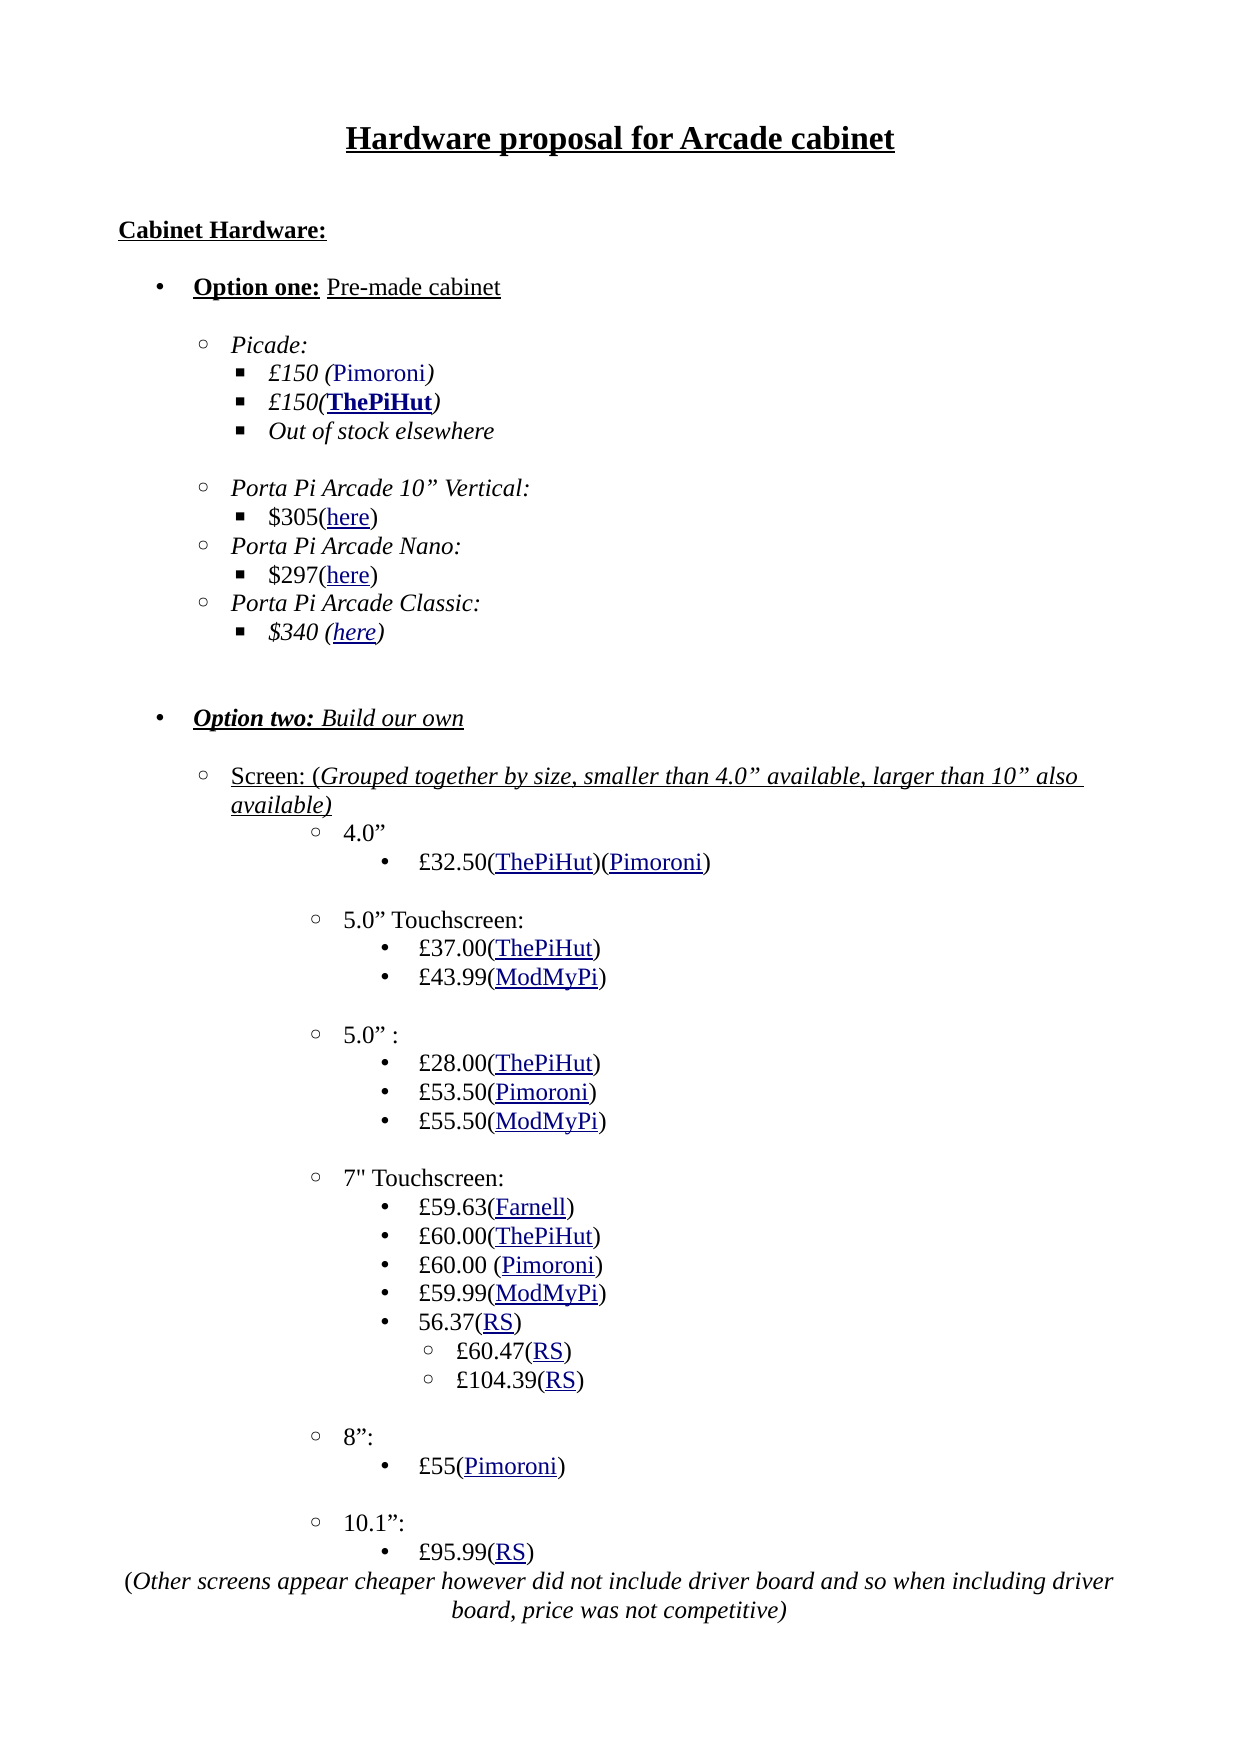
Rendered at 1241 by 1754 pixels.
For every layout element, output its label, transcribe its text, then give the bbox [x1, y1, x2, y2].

list Out of stock elsewhere [231, 416, 1122, 445]
list 56.37(RS) [381, 1307, 1122, 1336]
text Cabinet Hardware: [118, 215, 1122, 243]
list £53.50(Pimoroni) [381, 1077, 1122, 1106]
list Screen: (Grouped together by size, smaller than 4.0” available, larger than 10” also available) [193, 761, 1122, 818]
list Option one: Pre-made cabinet [156, 272, 1122, 301]
list £104.39(RS) [418, 1365, 1122, 1393]
list 8”: [306, 1422, 1122, 1451]
list £60.00 (Pimoroni) [381, 1250, 1122, 1278]
list £59.63(Farnell) [381, 1192, 1122, 1221]
list £28.00(ThePiHut) [381, 1048, 1122, 1077]
list Picade: [193, 330, 1122, 358]
list £32.50(ThePiHut)(Pimoroni) [381, 847, 1122, 876]
list £60.00(ThePiHut) [381, 1221, 1122, 1250]
list £37.00(ThePiHut) [381, 933, 1122, 962]
list 5.0” : [306, 1020, 1122, 1048]
text (Other screens appear cheaper however did not include driver board and so when including driver board, price was not competitive) [118, 1566, 1122, 1623]
list £55.50(ModMyPi) [381, 1106, 1122, 1135]
list £95.99(RS) [381, 1537, 1122, 1566]
list 5.0” Touchscreen: [306, 905, 1122, 933]
list $297(here) [231, 560, 1122, 588]
list Porta Pi Arcade Nano: [193, 531, 1122, 560]
list £150 (Pimoroni) [231, 358, 1122, 387]
list £43.99(ModMyPi) [381, 962, 1122, 991]
list Porta Pi Arcade 10” Vertical: [193, 473, 1122, 502]
list 7" Touchscreen: [306, 1163, 1122, 1192]
list Option two: Build our own [156, 703, 1122, 732]
list £60.47(RS) [418, 1336, 1122, 1365]
list Porta Pi Arcade Classic: [193, 588, 1122, 617]
list 10.1”: [306, 1508, 1122, 1537]
list £55(Pimoroni) [381, 1451, 1122, 1480]
list 4.0” [306, 818, 1122, 847]
list $305(here) [231, 502, 1122, 531]
list $340 (here) [231, 617, 1122, 646]
list £150(ThePiHut) [231, 387, 1122, 416]
list £59.99(ModMyPi) [381, 1278, 1122, 1307]
